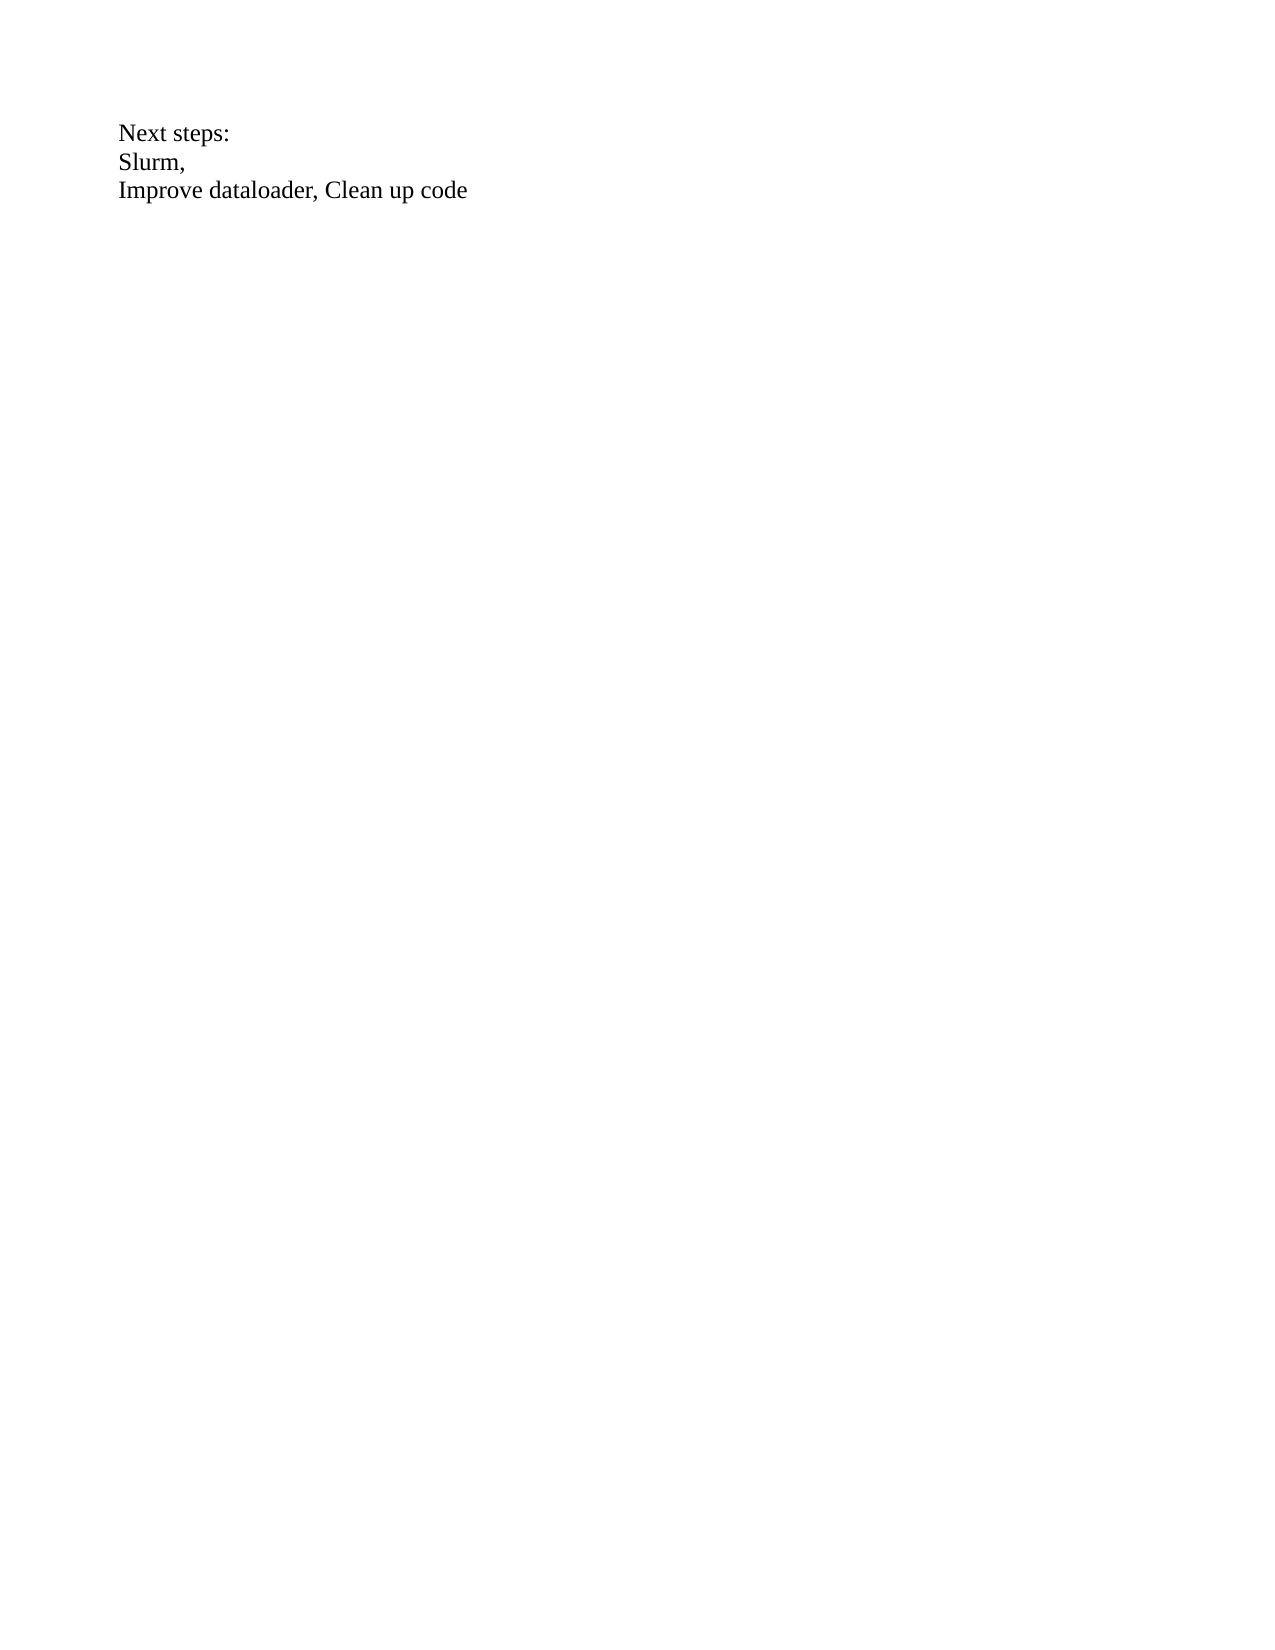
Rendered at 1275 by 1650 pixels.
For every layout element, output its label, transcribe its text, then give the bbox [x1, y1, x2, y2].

text Slurm, [118, 147, 1157, 176]
text Next steps: [118, 118, 1157, 147]
text Improve dataloader, Clean up code [118, 176, 1157, 204]
